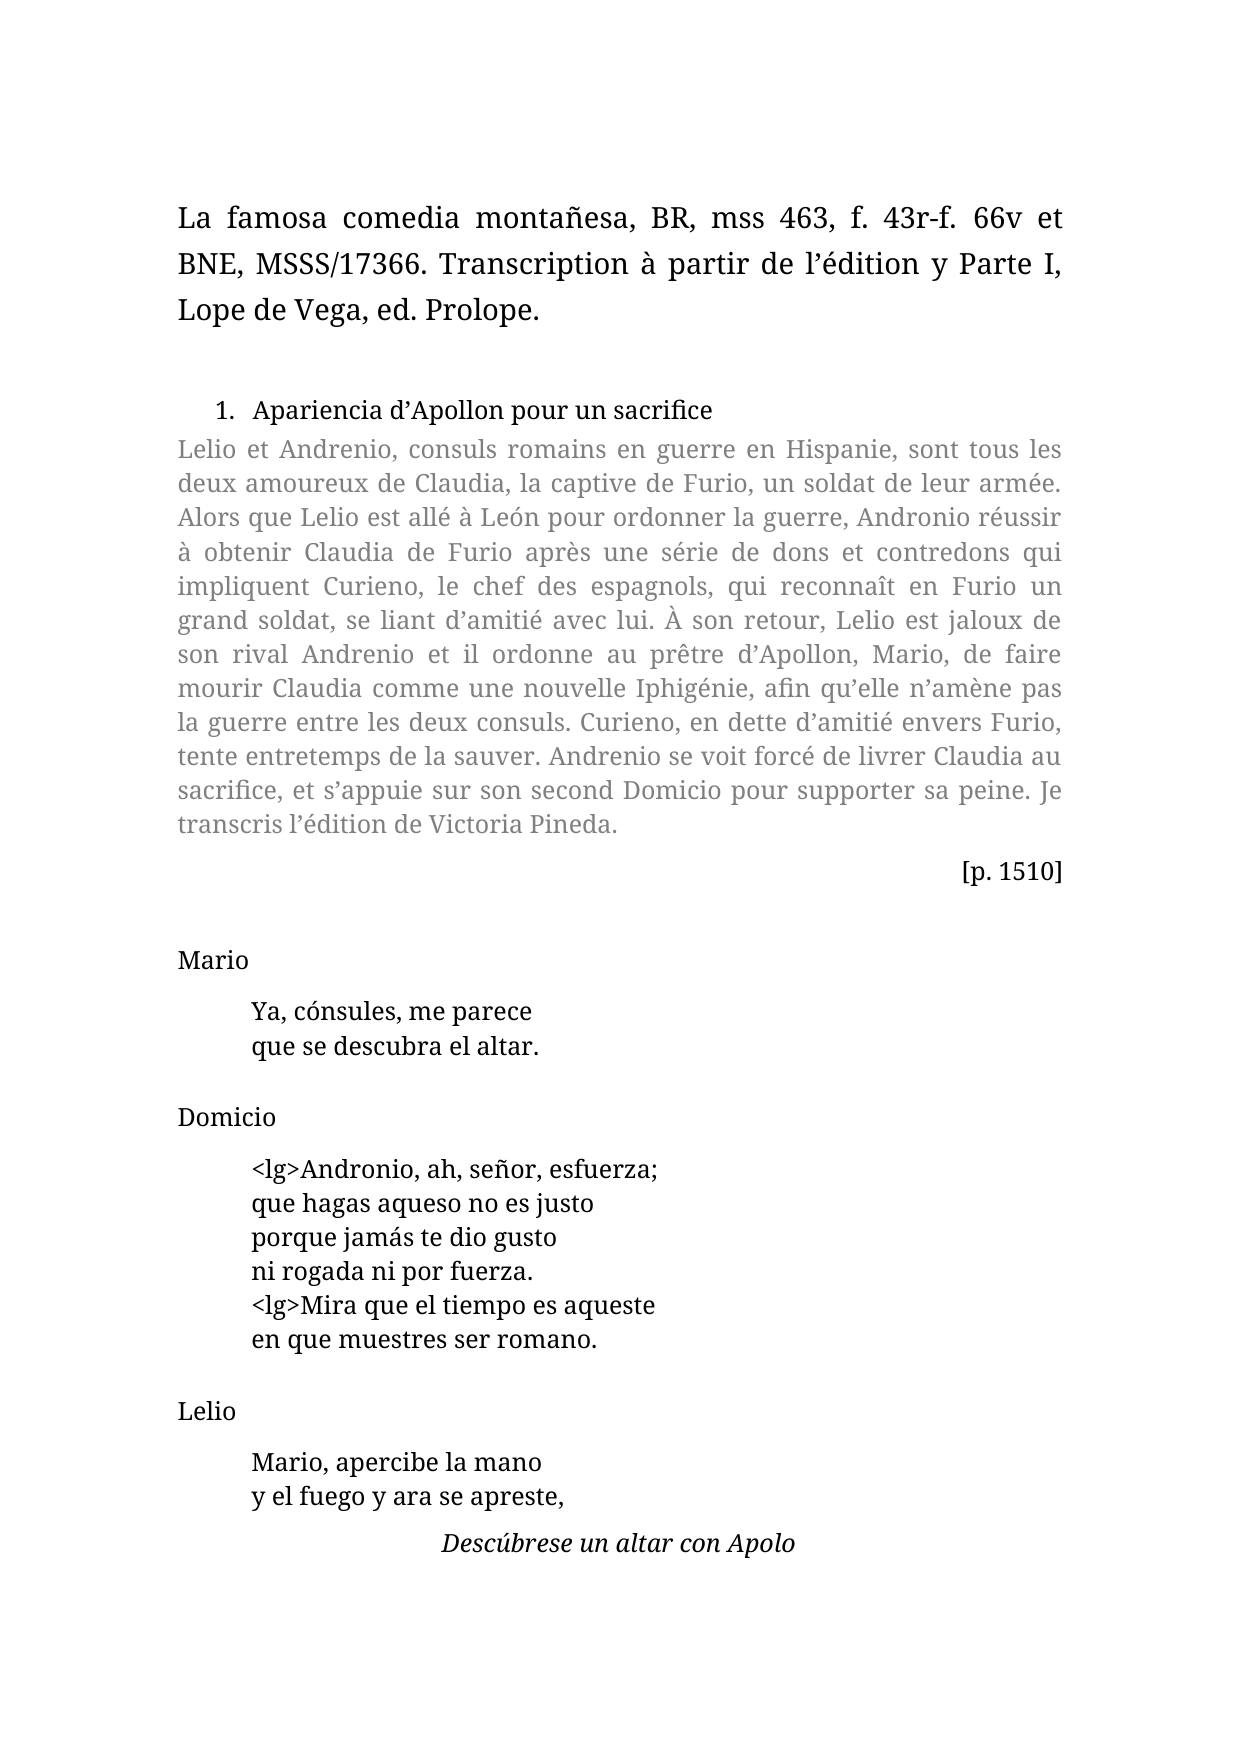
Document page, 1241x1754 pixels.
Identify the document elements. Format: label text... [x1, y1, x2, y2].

text Mario [177, 942, 1063, 976]
text Ya, cónsules, me parece [251, 994, 1063, 1028]
text Descúbrese un altar con Apolo [177, 1526, 1063, 1559]
text Lelio [177, 1393, 1063, 1427]
text <lg>Mira que el tiempo es aqueste [251, 1288, 1063, 1322]
text <lg>Andronio, ah, señor, esfuerza; [251, 1151, 1063, 1185]
list Apariencia d’Apollon pour un sacrifice [215, 393, 1063, 427]
text Domicio [177, 1100, 1063, 1134]
subtitle La famosa comedia montañesa, BR, mss 463, f. 43r-f. 66v et BNE, MSSS/17366. Transcription à partir de l’édition y Parte I, Lope de Vega, ed. Prolope. [177, 198, 1063, 328]
text porque jamás te dio gusto [251, 1219, 1063, 1253]
text y el fuego y ara se apreste, [251, 1479, 1063, 1513]
text que hagas aqueso no es justo [251, 1185, 1063, 1219]
text [p. 1510] [177, 853, 1063, 887]
text Lelio et Andrenio, consuls romains en guerre en Hispanie, sont tous les deux amoureux de Claudia, la captive de Furio, un soldat de leur armée. Alors que Lelio est allé à León pour ordonner la guerre, Andronio réussir à obtenir Claudia de Furio après une série de dons et contredons qui impliquent Curieno, le chef des espagnols, qui reconnaît en Furio un grand soldat, se liant d’amitié avec lui. À son retour, Lelio est jaloux de son rival Andrenio et il ordonne au prêtre d’Apollon, Mario, de faire mourir Claudia comme une nouvelle Iphigénie, afin qu’elle n’amène pas la guerre entre les deux consuls. Curieno, en dette d’amitié envers Furio, tente entretemps de la sauver. Andrenio se voit forcé de livrer Claudia au sacrifice, et s’appuie sur son second Domicio pour supporter sa peine. Je transcris l’édition de Victoria Pineda. [177, 432, 1063, 841]
text que se descubra el altar. [251, 1028, 1063, 1062]
text ni rogada ni por fuerza. [251, 1253, 1063, 1288]
text Mario, apercibe la mano [251, 1445, 1063, 1479]
text en que muestres ser romano. [251, 1322, 1063, 1356]
